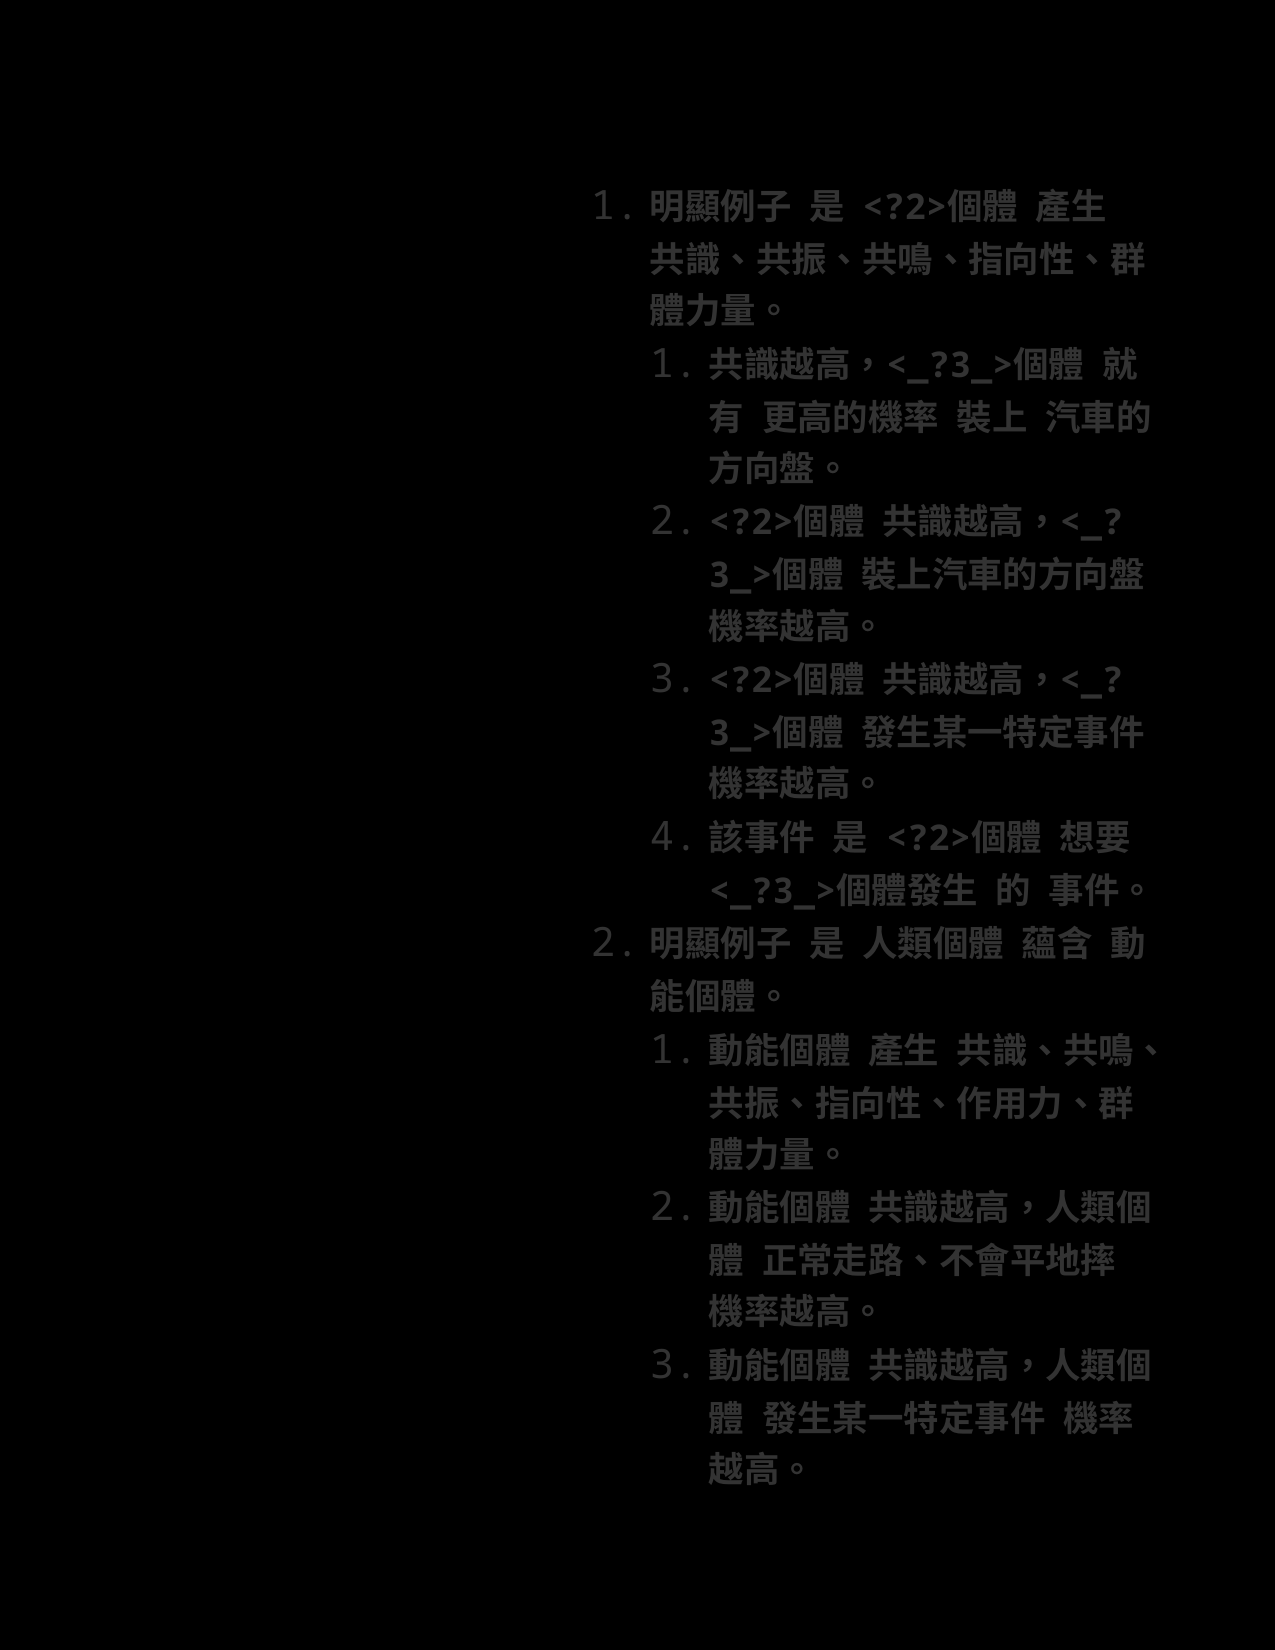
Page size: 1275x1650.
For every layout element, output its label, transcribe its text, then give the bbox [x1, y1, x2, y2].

list 動能個體 共識越高，人類個體 正常走路、不會平地摔 機率越高。 [649, 1177, 1157, 1335]
list <?2>個體 共識越高，<_?3_>個體 發生某一特定事件 機率越高。 [649, 649, 1157, 807]
list 該事件 是 <?2>個體 想要 <_?3_>個體發生 的 事件。 [649, 807, 1157, 913]
list 動能個體 共識越高，人類個體 發生某一特定事件 機率越高。 [649, 1335, 1157, 1493]
list 明顯例子 是 人類個體 蘊含 動能個體。 [591, 913, 1157, 1020]
list 動能個體 產生 共識、共鳴、共振、指向性、作用力、群體力量。 [649, 1020, 1157, 1177]
list 共識越高，<_?3_>個體 就有 更高的機率 裝上 汽車的方向盤。 [649, 334, 1157, 492]
list 明顯例子 是 <?2>個體 產生 共識、共振、共鳴、指向性、群體力量。 [591, 176, 1157, 334]
list <?2>個體 共識越高，<_?3_>個體 裝上汽車的方向盤 機率越高。 [649, 492, 1157, 649]
